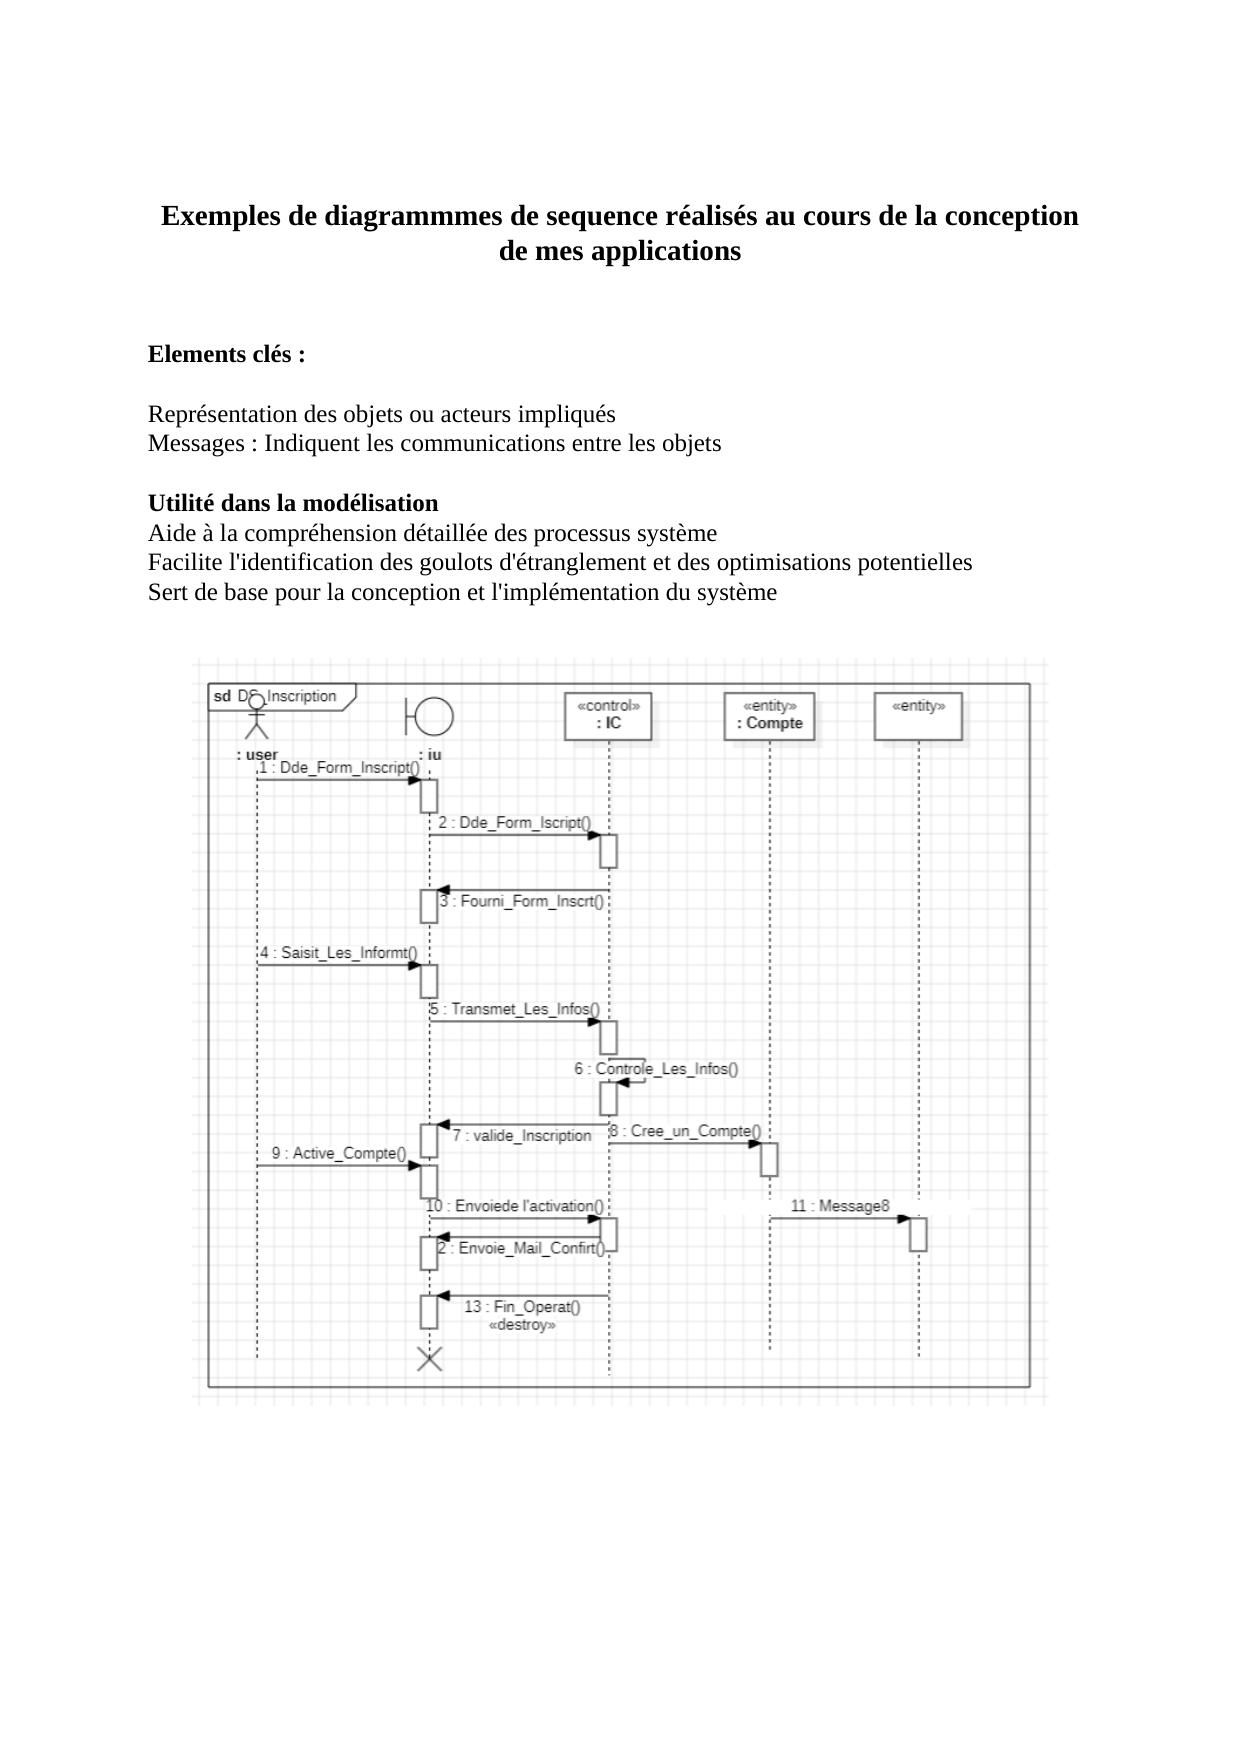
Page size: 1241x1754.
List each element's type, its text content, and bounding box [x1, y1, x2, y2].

text Représentation des objets ou acteurs impliqués [148, 398, 1093, 428]
text Exemples de diagrammmes de sequence réalisés au cours de la conception de mes applications [148, 198, 1093, 267]
text Sert de base pour la conception et l'implémentation du système [148, 576, 1093, 606]
text Elements clés : [148, 338, 1093, 368]
text Facilite l'identification des goulots d'étranglement et des optimisations potentielles [148, 546, 1093, 576]
text Utilité dans la modélisation [148, 487, 1093, 517]
text Aide à la compréhension détaillée des processus système [148, 517, 1093, 546]
text Messages : Indiquent les communications entre les objets [148, 428, 1093, 457]
